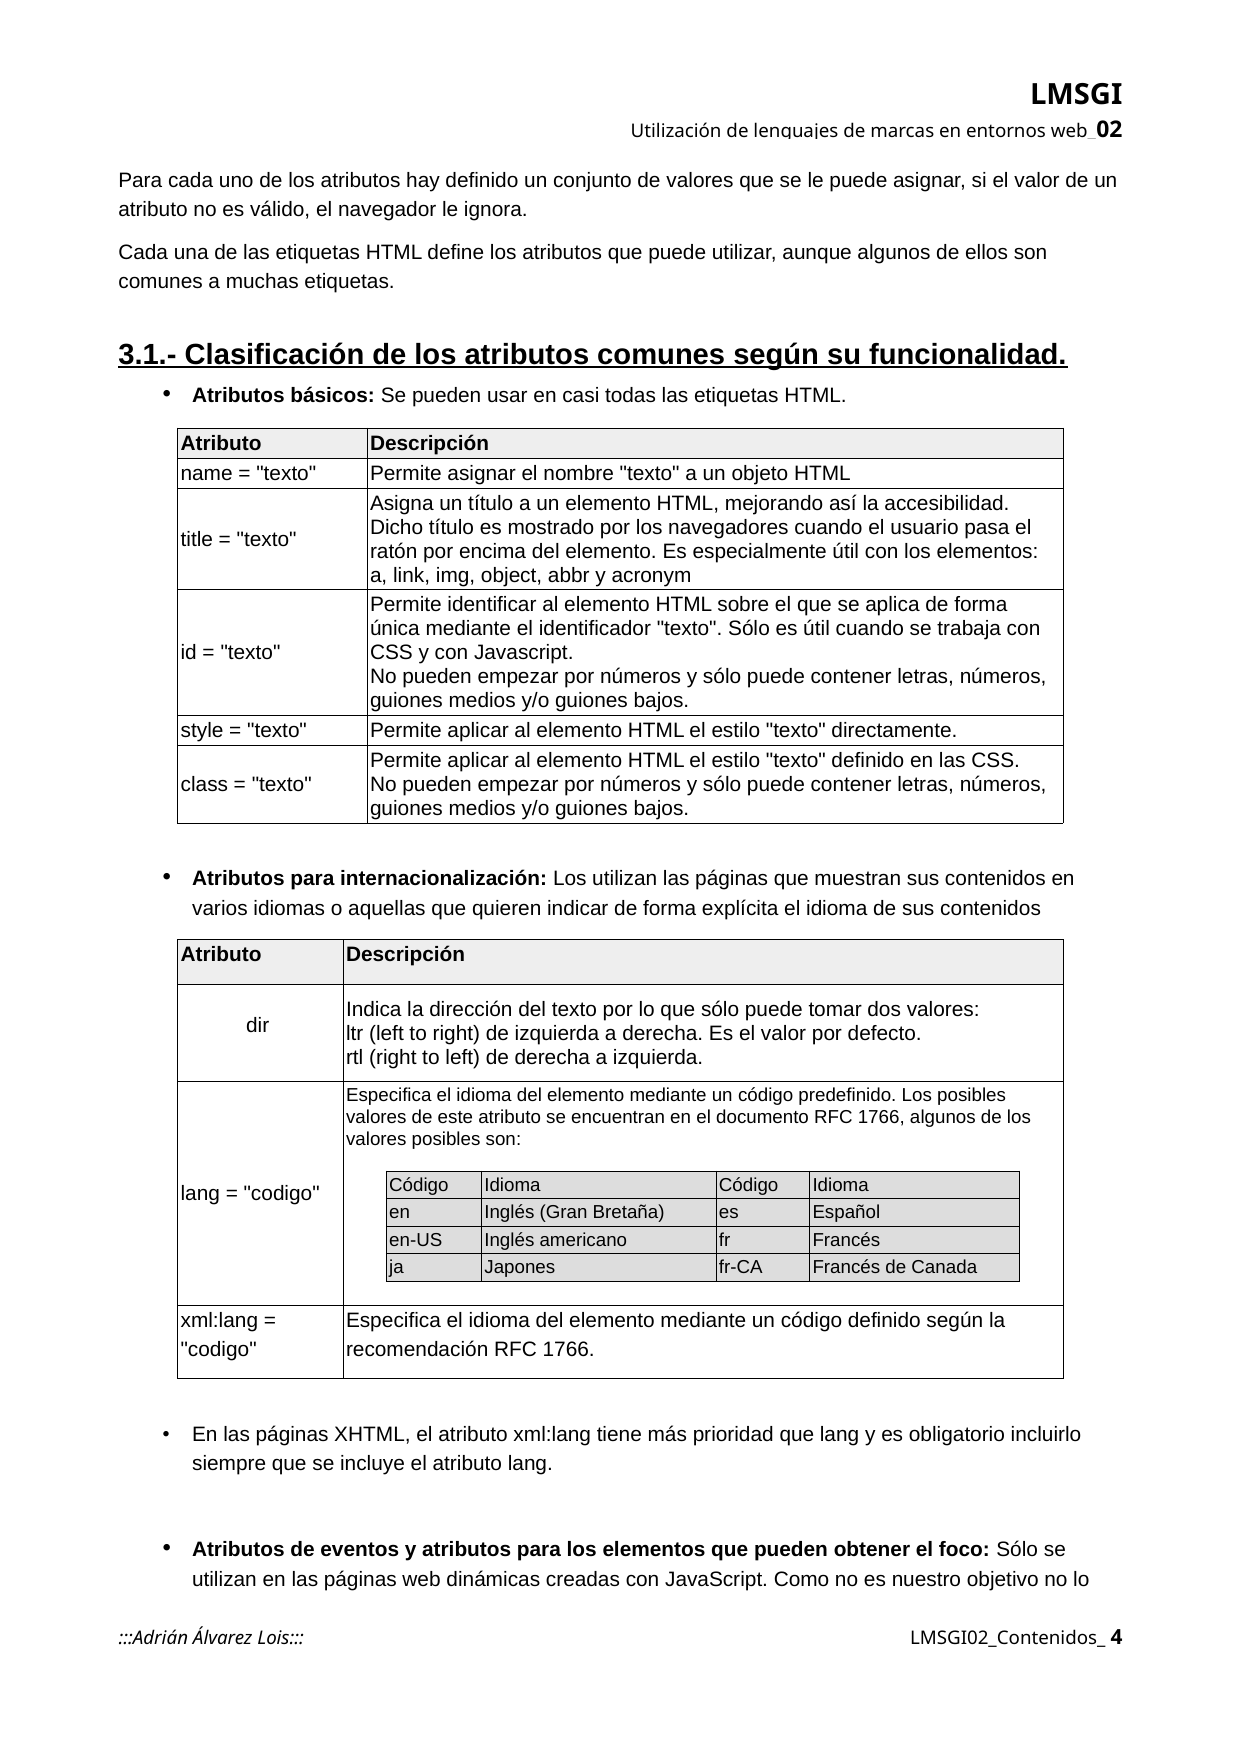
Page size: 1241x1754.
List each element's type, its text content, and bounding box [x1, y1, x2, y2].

table_cell Inglés americano [482, 1227, 716, 1253]
table_cell lang = "codigo" [178, 1082, 343, 1305]
list Atributos para internacionalización: Los utilizan las páginas que muestran sus contenidos en varios idiomas o aquellas que quieren indicar de forma explícita el idioma de sus contenidos [162, 866, 1122, 920]
table_cell Permite aplicar al elemento HTML el estilo "texto" directamente. [368, 716, 1063, 745]
table_cell Francés [810, 1227, 1019, 1253]
list Atributos básicos: Se pueden usar en casi todas las etiquetas HTML. [162, 383, 1122, 408]
table_header Atributo [178, 429, 367, 458]
table_cell Especifica el idioma del elemento mediante un código definido según la recomendación RFC 1766. [344, 1306, 1063, 1378]
table_cell fr-CA [717, 1254, 809, 1281]
table_cell title = "texto" [178, 489, 367, 589]
table_cell fr [717, 1227, 809, 1253]
table_header Idioma [482, 1172, 716, 1198]
subtitle 3.1.- Clasificación de los atributos comunes según su funcionalidad. [118, 337, 1122, 371]
text Cada una de las etiquetas HTML define los atributos que puede utilizar, aunque algunos de ellos son comunes a muchas etiquetas. [118, 240, 1122, 293]
table_cell Asigna un título a un elemento HTML, mejorando así la accesibilidad. Dicho título es mostrado por los navegadores cuando el usuario pasa el ratón por encima del elemento. Es especialmente útil con los elementos: a, link, img, object, abbr y acronym [368, 489, 1063, 589]
table_cell Permite aplicar al elemento HTML el estilo "texto" definido en las CSS. No pueden empezar por números y sólo puede contener letras, números, guiones medios y/o guiones bajos. [368, 746, 1063, 823]
table_cell xml:lang = "codigo" [178, 1306, 343, 1378]
table_cell Indica la dirección del texto por lo que sólo puede tomar dos valores: ltr (left to right) de izquierda a derecha. Es el valor por defecto. rtl (right to left) de derecha a izquierda. [344, 985, 1063, 1081]
table_cell Permite asignar el nombre "texto" a un objeto HTML [368, 459, 1063, 487]
table_cell Permite identificar al elemento HTML sobre el que se aplica de forma única mediante el identificador "texto". Sólo es útil cuando se trabaja con CSS y con Javascript. No pueden empezar por números y sólo puede contener letras, números, guiones medios y/o guiones bajos. [368, 590, 1063, 715]
text Para cada uno de los atributos hay definido un conjunto de valores que se le puede asignar, si el valor de un atributo no es válido, el navegador le ignora. [118, 168, 1122, 221]
table_cell dir [178, 985, 343, 1081]
table_cell en [387, 1199, 481, 1226]
table_cell Inglés (Gran Bretaña) [482, 1199, 716, 1226]
table_cell Japones [482, 1254, 716, 1281]
table_cell class = "texto" [178, 746, 367, 823]
list En las páginas XHTML, el atributo xml:lang tiene más prioridad que lang y es obligatorio incluirlo siempre que se incluye el atributo lang. [162, 1422, 1122, 1474]
table_header Descripción [368, 429, 1063, 458]
table_cell en-US [387, 1227, 481, 1253]
list Atributos de eventos y atributos para los elementos que pueden obtener el foco: Sólo se utilizan en las páginas web dinámicas creadas con JavaScript. Como no es nuestro objetivo no lo [162, 1537, 1122, 1591]
table_cell ja [387, 1254, 481, 1281]
table_cell Especifica el idioma del elemento mediante un código predefinido. Los posibles valores de este atributo se encuentran en el documento RFC 1766, algunos de los valores posibles son: [344, 1082, 1063, 1305]
table_header Idioma [810, 1172, 1019, 1198]
table_cell id = "texto" [178, 590, 367, 715]
table_header Descripción [344, 940, 1063, 984]
table_header Código [387, 1172, 481, 1198]
table_cell es [717, 1199, 809, 1226]
table_cell Francés de Canada [810, 1254, 1019, 1281]
table_cell name = "texto" [178, 459, 367, 487]
table_header Atributo [178, 940, 343, 984]
table_cell Español [810, 1199, 1019, 1226]
table_cell style = "texto" [178, 716, 367, 745]
table_header Código [717, 1172, 809, 1198]
